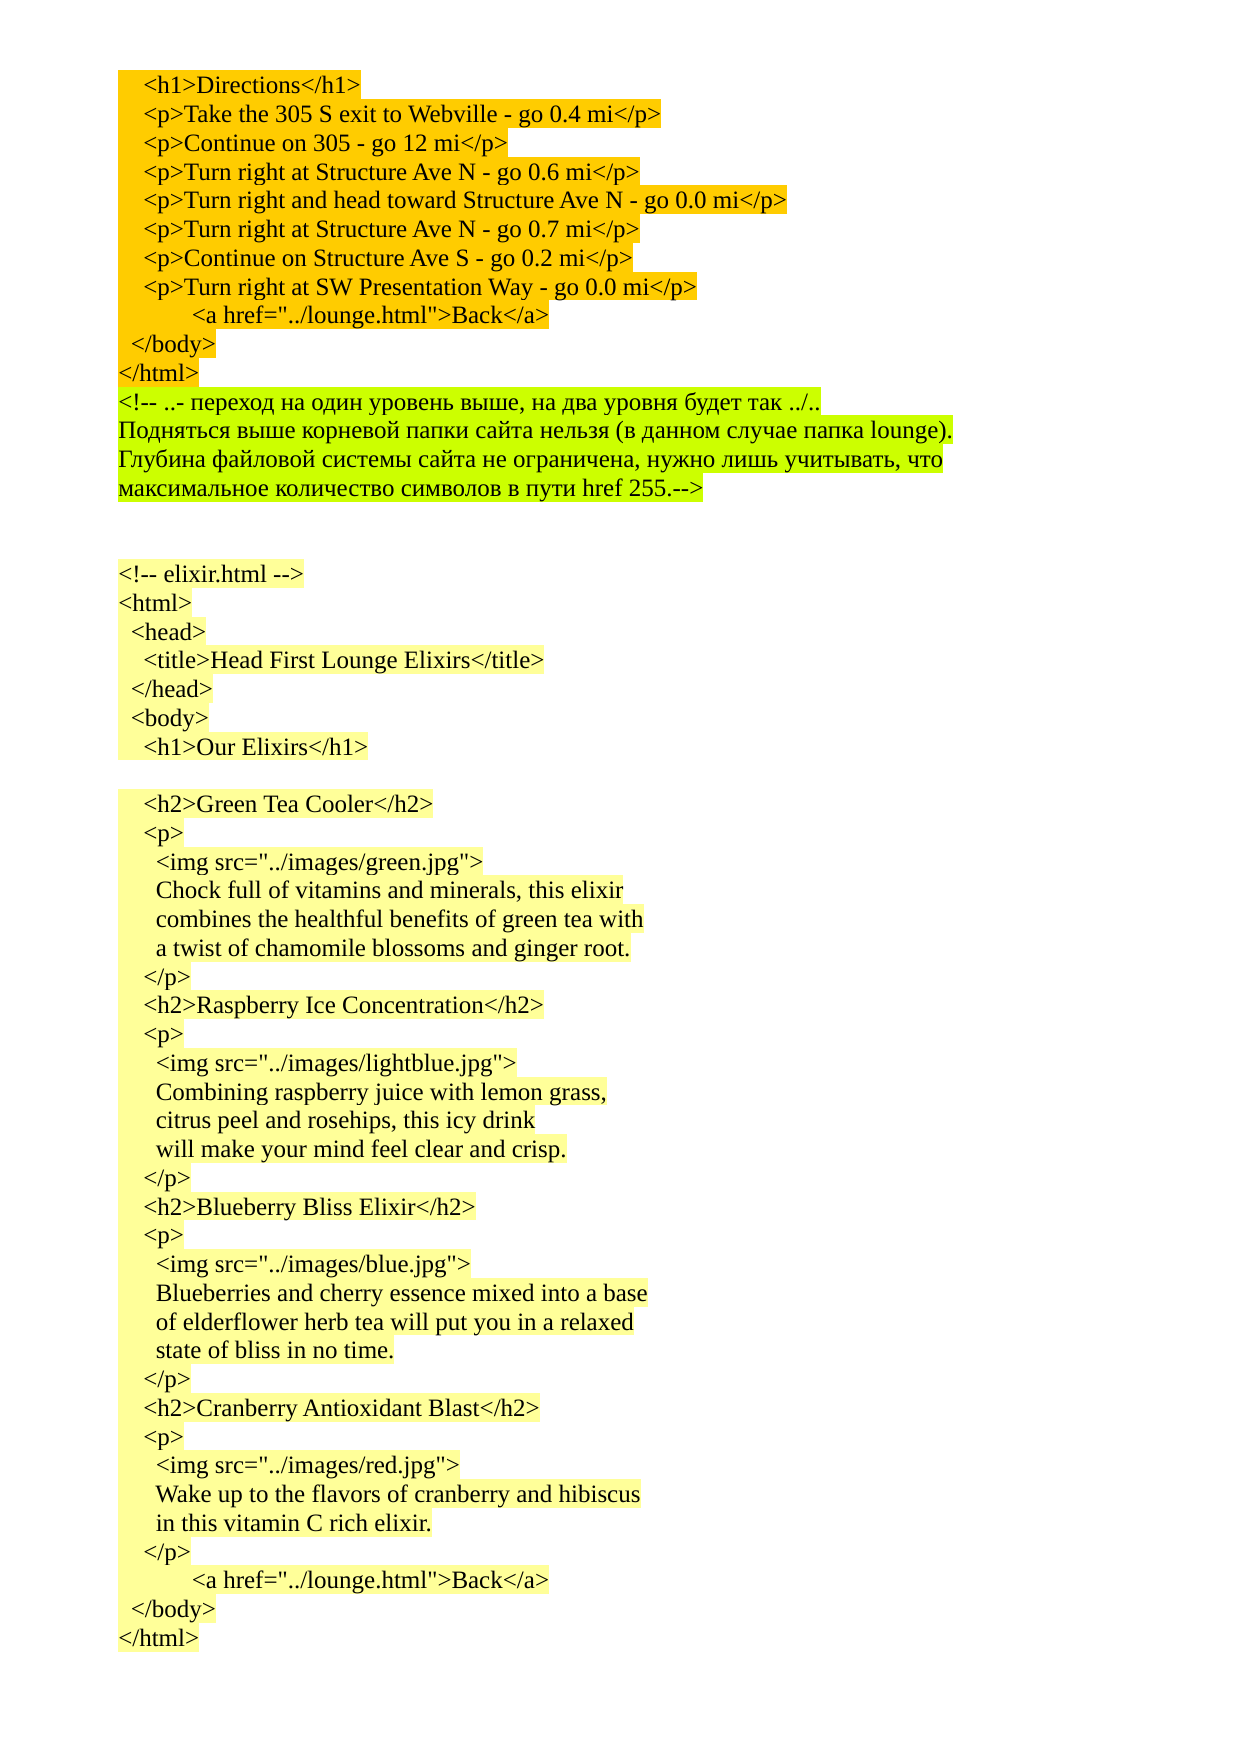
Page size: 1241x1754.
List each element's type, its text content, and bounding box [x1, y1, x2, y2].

text citrus peel and rosehips, this icy drink [118, 1105, 1122, 1134]
text </html> [118, 358, 1122, 387]
text максимальное количество символов в пути href 255.--> [118, 473, 1122, 502]
text <img src="../images/blue.jpg"> [118, 1249, 1122, 1278]
text <p> [118, 1422, 1122, 1450]
text <!-- ..- переход на один уровень выше, на два уровня будет так ../.. [118, 387, 1122, 415]
text <p>Continue on Structure Ave S - go 0.2 mi</p> [118, 243, 1122, 272]
text state of bliss in no time. [118, 1335, 1122, 1364]
text combines the healthful benefits of green tea with [118, 904, 1122, 933]
text <p>Continue on 305 - go 12 mi</p> [118, 128, 1122, 157]
text <title>Head First Lounge Elixirs</title> [118, 645, 1122, 674]
text in this vitamin C rich elixir. [118, 1508, 1122, 1537]
text <p> [118, 1220, 1122, 1249]
text <a href="../lounge.html">Back</a> [118, 300, 1122, 329]
text </p> [118, 1364, 1122, 1393]
text Chock full of vitamins and minerals, this elixir [118, 875, 1122, 904]
text <p>Turn right and head toward Structure Ave N - go 0.0 mi</p> [118, 185, 1122, 214]
text <h2>Cranberry Antioxidant Blast</h2> [118, 1393, 1122, 1422]
text <body> [118, 703, 1122, 732]
text </head> [118, 674, 1122, 703]
text <h2>Raspberry Ice Concentration</h2> [118, 990, 1122, 1019]
text <img src="../images/lightblue.jpg"> [118, 1048, 1122, 1077]
text <img src="../images/green.jpg"> [118, 847, 1122, 875]
text </p> [118, 1537, 1122, 1565]
text Глубина файловой системы сайта не ограничена, нужно лишь учитывать, что [118, 444, 1122, 473]
text <p>Take the 305 S exit to Webville - go 0.4 mi</p> [118, 99, 1122, 128]
text <p> [118, 818, 1122, 847]
text <head> [118, 617, 1122, 645]
text <p>Turn right at Structure Ave N - go 0.7 mi</p> [118, 214, 1122, 243]
text Wake up to the flavors of cranberry and hibiscus [118, 1479, 1122, 1508]
text <h2>Blueberry Bliss Elixir</h2> [118, 1192, 1122, 1220]
text Combining raspberry juice with lemon grass, [118, 1077, 1122, 1105]
text <p> [118, 1019, 1122, 1048]
text will make your mind feel clear and crisp. [118, 1134, 1122, 1163]
text <!-- elixir.html --> [118, 559, 1122, 588]
text Blueberries and cherry essence mixed into a base [118, 1278, 1122, 1307]
text Подняться выше корневой папки сайта нельзя (в данном случае папка lounge). [118, 415, 1122, 444]
text a twist of chamomile blossoms and ginger root. [118, 933, 1122, 962]
text </body> [118, 1594, 1122, 1623]
text <a href="../lounge.html">Back</a> [118, 1565, 1122, 1594]
text </body> [118, 329, 1122, 358]
text </p> [118, 1163, 1122, 1192]
text </html> [118, 1623, 1122, 1652]
text <p>Turn right at SW Presentation Way - go 0.0 mi</p> [118, 272, 1122, 300]
text <html> [118, 588, 1122, 617]
text <h1>Our Elixirs</h1> [118, 732, 1122, 760]
text <h2>Green Tea Cooler</h2> [118, 789, 1122, 818]
text <h1>Directions</h1> [118, 70, 1122, 99]
text </p> [118, 962, 1122, 990]
text of elderflower herb tea will put you in a relaxed [118, 1307, 1122, 1335]
text <p>Turn right at Structure Ave N - go 0.6 mi</p> [118, 157, 1122, 185]
text <img src="../images/red.jpg"> [118, 1450, 1122, 1479]
